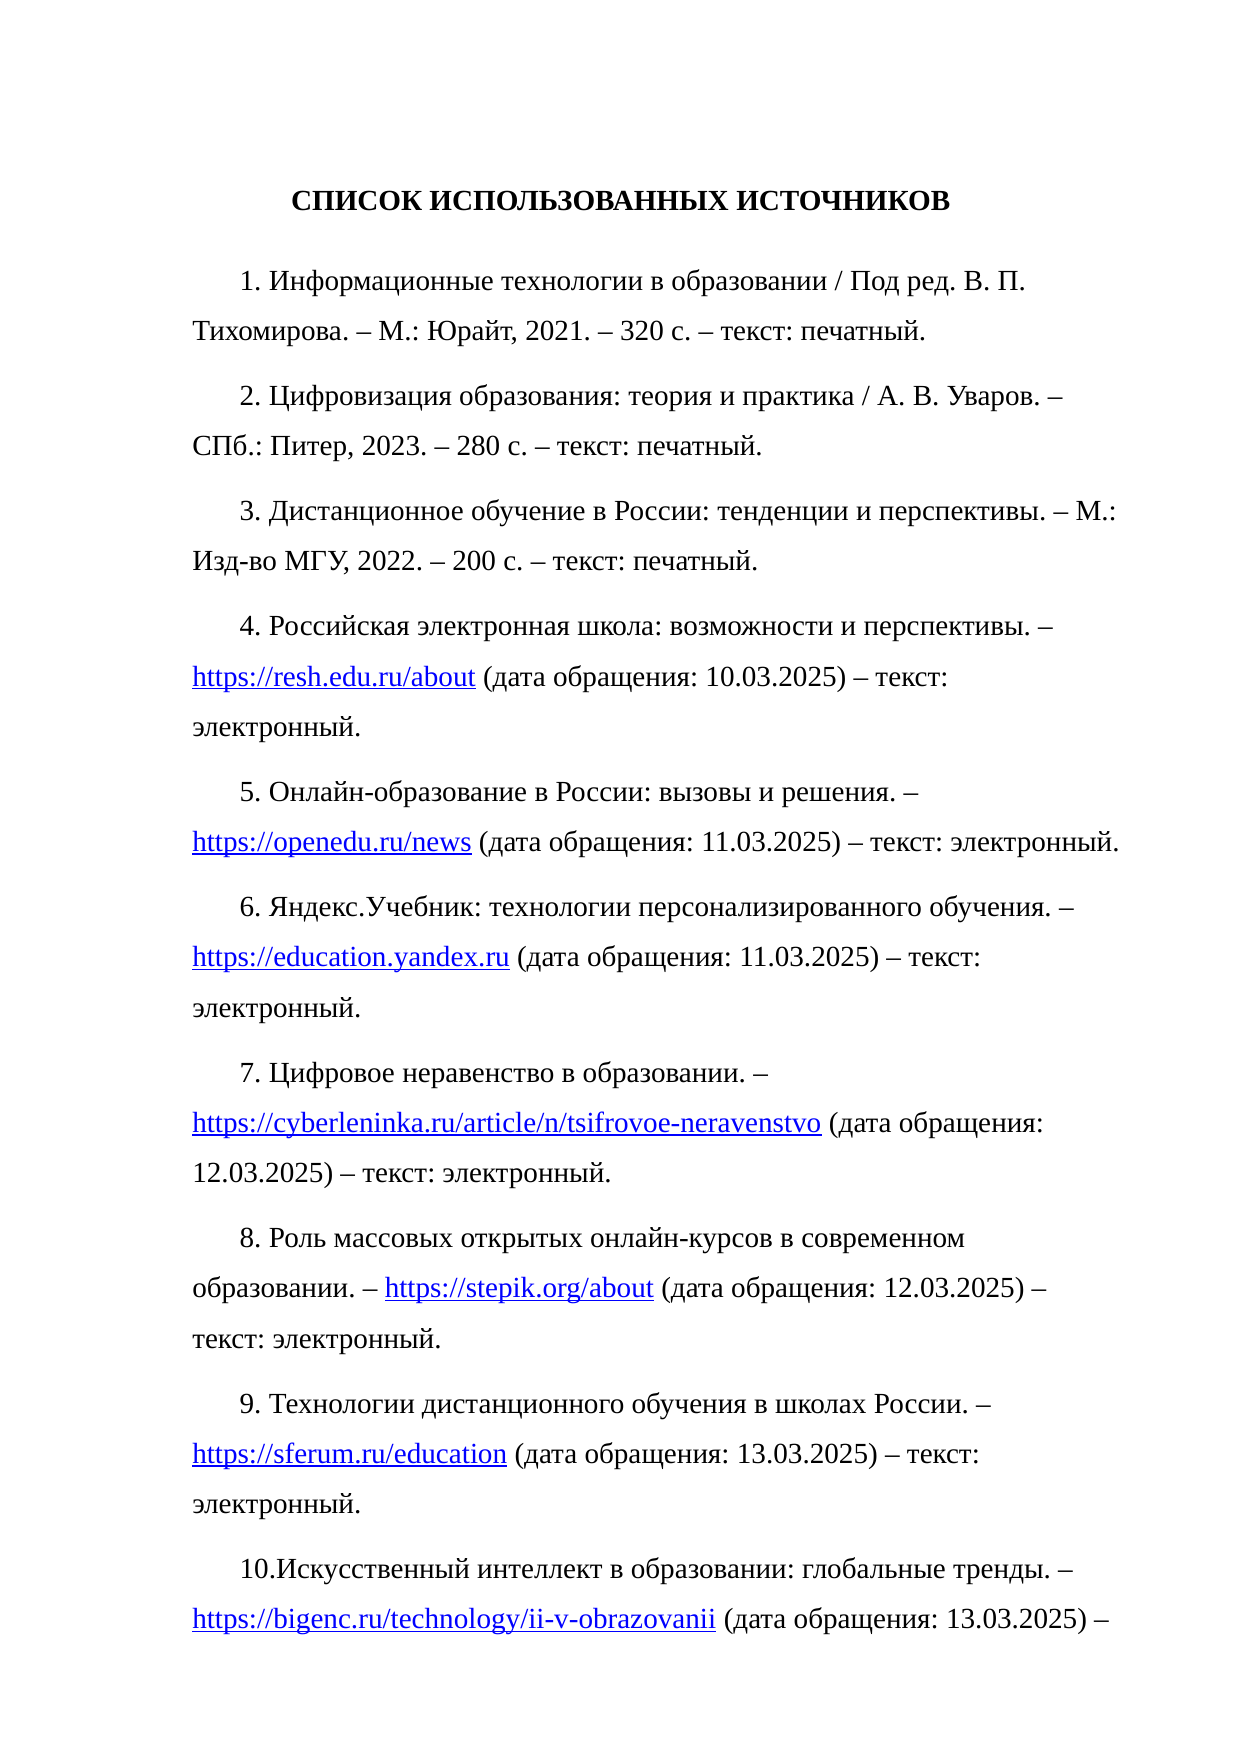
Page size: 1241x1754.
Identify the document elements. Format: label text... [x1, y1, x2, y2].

list Искусственный интеллект в образовании: глобальные тренды. – https://bigenc.ru/technology/ii-v-obrazovanii (дата обращения: 13.03.2025) – [162, 1551, 1123, 1635]
list Онлайн-образование в России: вызовы и решения. – https://openedu.ru/news (дата обращения: 11.03.2025) – текст: электронный. [162, 774, 1123, 858]
list Дистанционное обучение в России: тенденции и перспективы. – М.: Изд-во МГУ, 2022. – 200 с. – текст: печатный. [162, 493, 1123, 577]
list Российская электронная школа: возможности и перспективы. – https://resh.edu.ru/about (дата обращения: 10.03.2025) – текст: электронный. [162, 608, 1123, 743]
list Роль массовых открытых онлайн-курсов в современном образовании. – https://stepik.org/about (дата обращения: 12.03.2025) – текст: электронный. [162, 1220, 1123, 1354]
list Технологии дистанционного обучения в школах России. – https://sferum.ru/education (дата обращения: 13.03.2025) – текст: электронный. [162, 1386, 1123, 1520]
subtitle СПИСОК ИСПОЛЬЗОВАННЫХ ИСТОЧНИКОВ [118, 183, 1123, 217]
list Информационные технологии в образовании / Под ред. В. П. Тихомирова. – М.: Юрайт, 2021. – 320 с. – текст: печатный. [162, 263, 1123, 347]
list Яндекс.Учебник: технологии персонализированного обучения. – https://education.yandex.ru (дата обращения: 11.03.2025) – текст: электронный. [162, 889, 1123, 1023]
list Цифровое неравенство в образовании. – https://cyberleninka.ru/article/n/tsifrovoe-neravenstvo (дата обращения: 12.03.2025) – текст: электронный. [162, 1055, 1123, 1189]
list Цифровизация образования: теория и практика / А. В. Уваров. – СПб.: Питер, 2023. – 280 с. – текст: печатный. [162, 378, 1123, 462]
